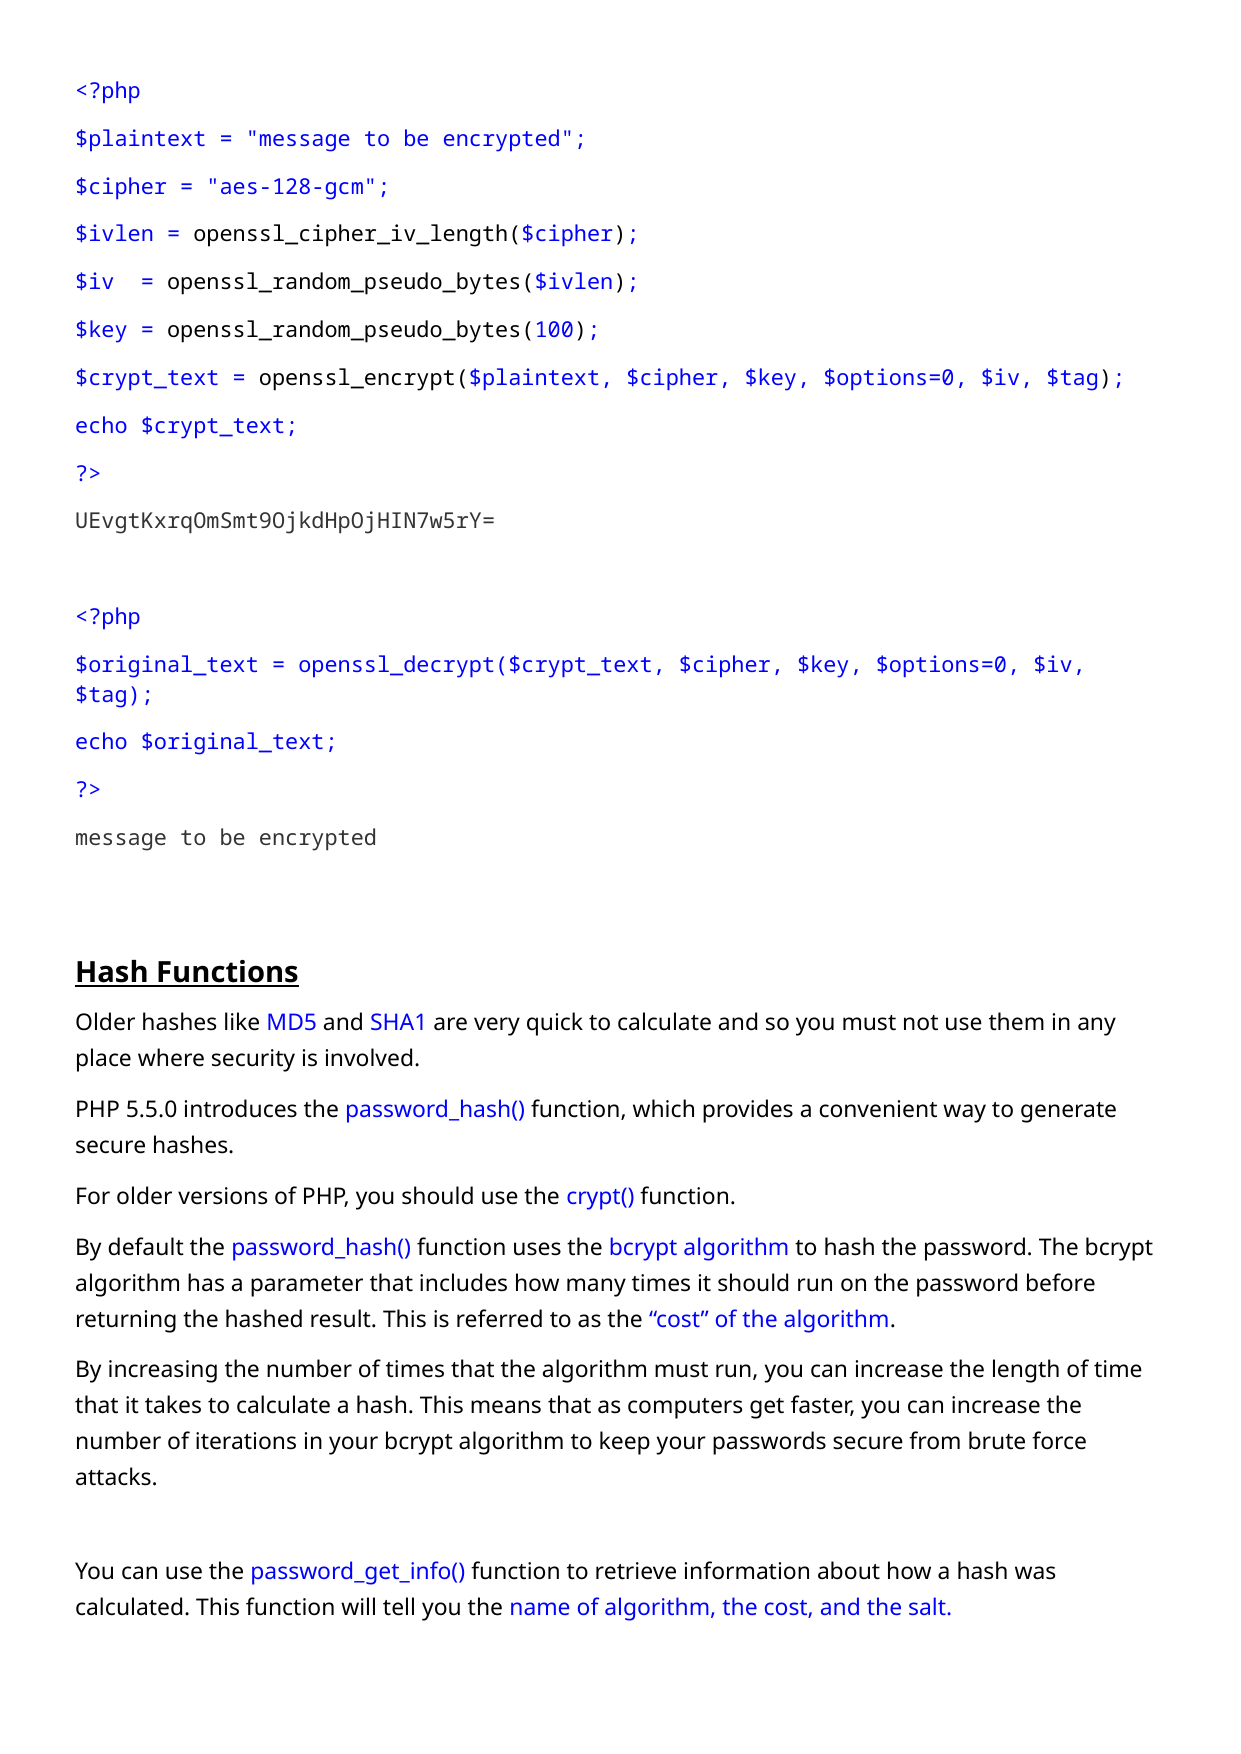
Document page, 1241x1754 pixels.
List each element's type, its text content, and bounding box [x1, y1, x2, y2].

text $ivlen = openssl_cipher_iv_length($cipher); [75, 218, 1166, 248]
text message to be encrypted [75, 822, 1166, 852]
text echo $original_text; [75, 726, 1166, 756]
text PHP 5.5.0 introduces the password_hash() function, which provides a convenient way to generate secure hashes. [75, 1093, 1166, 1160]
text By increasing the number of times that the algorithm must run, you can increase the length of time that it takes to calculate a hash. This means that as computers get faster, you can increase the number of iterations in your bcrypt algorithm to keep your passwords secure from brute force attacks. [75, 1353, 1166, 1492]
text UEvgtKxrqOmSmt9OjkdHpOjHIN7w5rY= [75, 505, 1166, 535]
text $key = openssl_random_pseudo_bytes(100); [75, 314, 1166, 344]
text By default the password_hash() function uses the bcrypt algorithm to hash the password. The bcrypt algorithm has a parameter that includes how many times it should run on the password before returning the hashed result. This is referred to as the “cost” of the algorithm. [75, 1231, 1166, 1334]
text $original_text = openssl_decrypt($crypt_text, $cipher, $key, $options=0, $iv, $tag); [75, 649, 1166, 708]
text $cipher = "aes-128-gcm"; [75, 171, 1166, 200]
text ?> [75, 457, 1166, 487]
text <?php [75, 601, 1166, 631]
text Older hashes like MD5 and SHA1 are very quick to calculate and so you must not use them in any place where security is involved. [75, 1006, 1166, 1073]
text $crypt_text = openssl_encrypt($plaintext, $cipher, $key, $options=0, $iv, $tag); [75, 362, 1166, 392]
text <?php [75, 75, 1166, 105]
text Hash Functions [75, 951, 1166, 991]
text For older versions of PHP, you should use the crypt() function. [75, 1180, 1166, 1211]
text $plaintext = "message to be encrypted"; [75, 123, 1166, 153]
text ?> [75, 774, 1166, 804]
text $iv = openssl_random_pseudo_bytes($ivlen); [75, 266, 1166, 296]
text echo $crypt_text; [75, 410, 1166, 439]
text You can use the password_get_info() function to retrieve information about how a hash was calculated. This function will tell you the name of algorithm, the cost, and the salt. [75, 1555, 1166, 1622]
